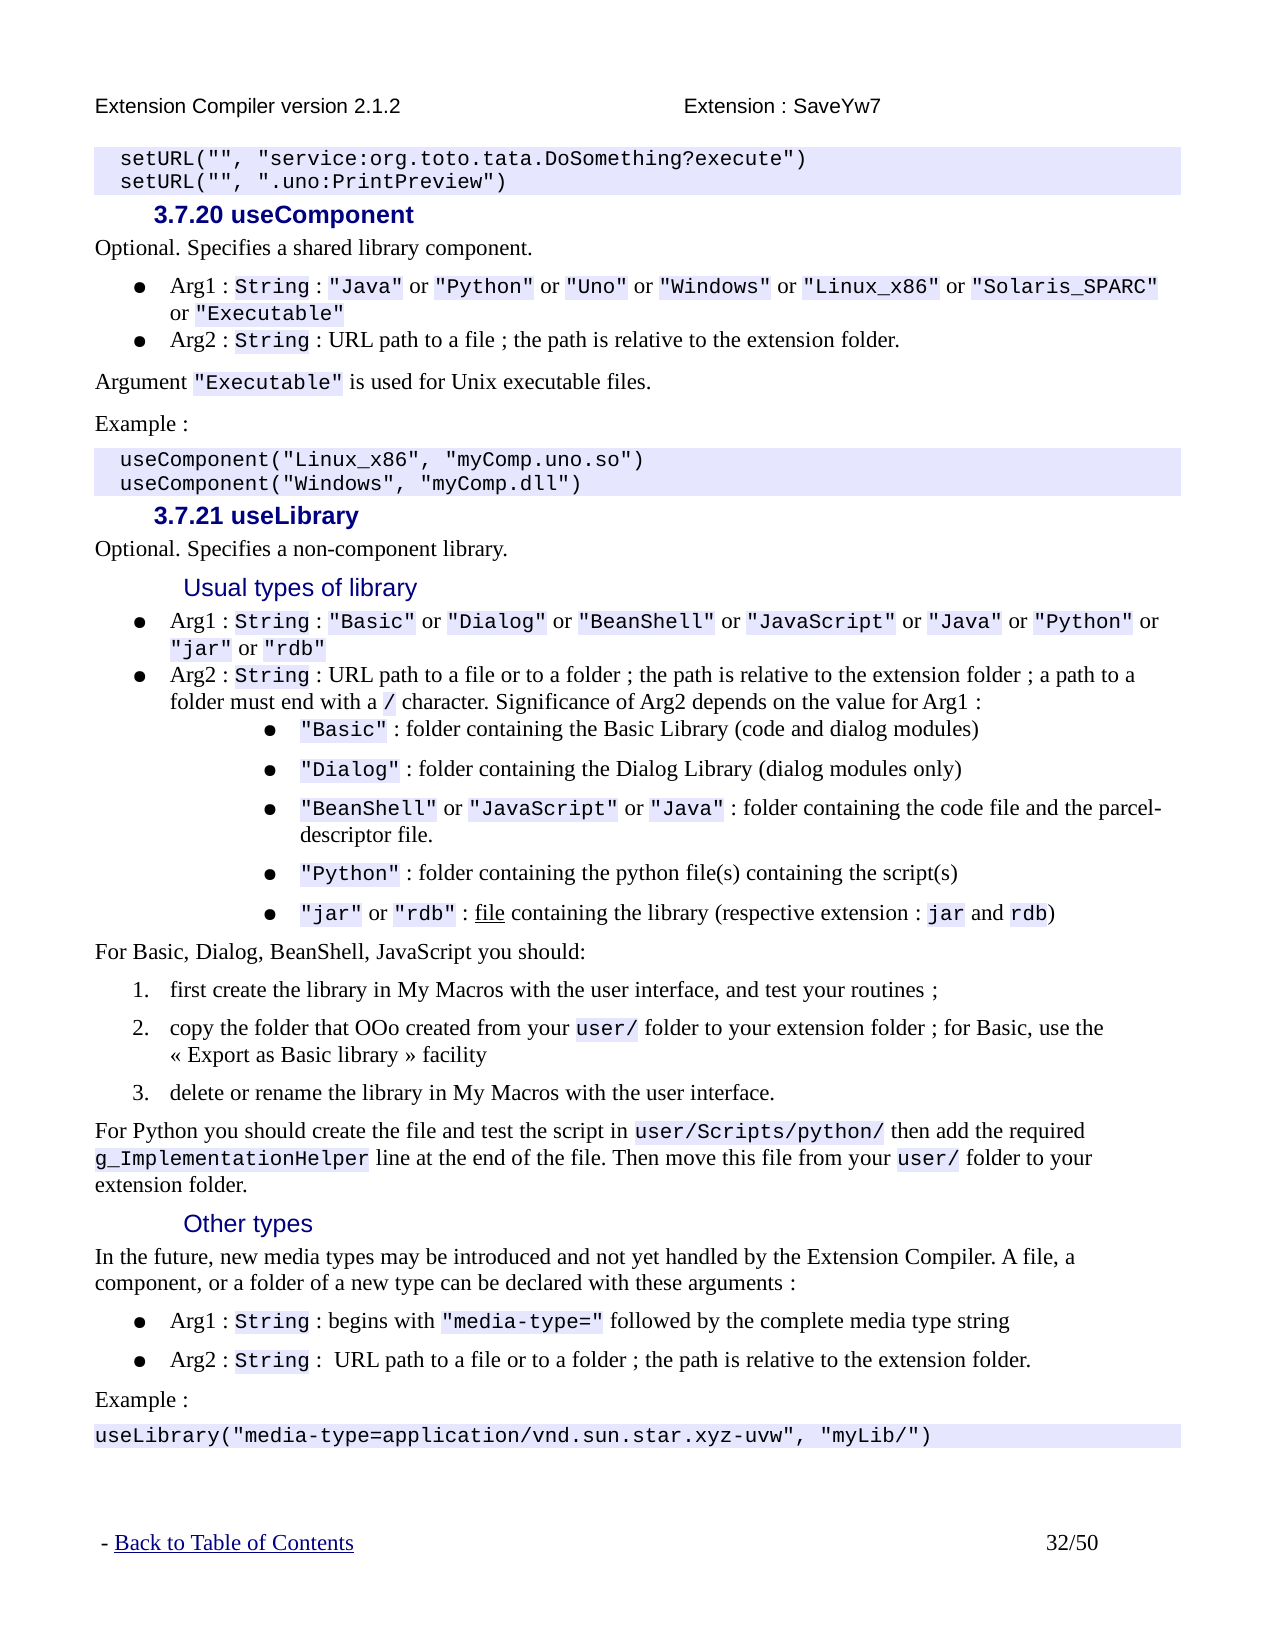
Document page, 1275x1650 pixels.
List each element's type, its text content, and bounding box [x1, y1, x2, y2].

text useComponent("Linux_x86", "myComp.uno.so") [94, 448, 1181, 472]
list "Dialog" : folder containing the Dialog Library (dialog modules only) [262, 756, 1181, 783]
list delete or rename the library in My Macros with the user interface. [132, 1080, 1181, 1106]
text In the future, new media types may be introduced and not yet handled by the Extension Compiler. A file, a component, or a folder of a new type can be declared with these arguments : [94, 1244, 1181, 1295]
list Arg2 : String : URL path to a file or to a folder ; the path is relative to the extension folder ; a path to a folder must end with a / character. Significance of Arg2 depends on the value for Arg1 : [132, 662, 1181, 716]
text useLibrary("media-type=application/vnd.sun.star.xyz-uvw", "myLib/") [94, 1424, 1181, 1448]
list first create the library in My Macros with the user interface, and test your routines ; [132, 977, 1181, 1003]
text Example : [94, 410, 1181, 436]
text Argument "Executable" is used for Unix executable files. [94, 369, 1181, 396]
list Arg1 : String : "Basic" or "Dialog" or "BeanShell" or "JavaScript" or "Java" or "Python" or "jar" or "rdb" [132, 608, 1181, 662]
subtitle useComponent [153, 201, 1181, 229]
text useComponent("Windows", "myComp.dll") [94, 472, 1181, 496]
subtitle Usual types of library [183, 574, 1181, 602]
text Optional. Specifies a shared library component. [94, 235, 1181, 261]
list "Python" : folder containing the python file(s) containing the script(s) [262, 860, 1181, 887]
text setURL("", ".uno:PrintPreview") [94, 171, 1181, 195]
list "Basic" : folder containing the Basic Library (code and dialog modules) [262, 716, 1181, 743]
list Arg1 : String : "Java" or "Python" or "Uno" or "Windows" or "Linux_x86" or "Solaris_SPARC" or "Executable" [132, 273, 1181, 327]
subtitle useLibrary [153, 502, 1181, 530]
text setURL("", "service:org.toto.tata.DoSomething?execute") [94, 147, 1181, 171]
list copy the folder that OOo created from your user/ folder to your extension folder ; for Basic, use the « Export as Basic library » facility [132, 1015, 1181, 1068]
text For Python you should create the file and test the script in user/Scripts/python/ then add the required g_ImplementationHelper line at the end of the file. Then move this file from your user/ folder to your extension folder. [94, 1118, 1181, 1198]
text Example : [94, 1387, 1181, 1412]
list Arg2 : String : URL path to a file ; the path is relative to the extension folder. [132, 327, 1181, 354]
list Arg2 : String : URL path to a file or to a folder ; the path is relative to the extension folder. [132, 1347, 1181, 1374]
text Optional. Specifies a non-component library. [94, 536, 1181, 562]
text For Basic, Dialog, BeanShell, JavaScript you should: [94, 939, 1181, 964]
subtitle Other types [183, 1210, 1181, 1238]
list Arg1 : String : begins with "media-type=" followed by the complete media type string [132, 1308, 1181, 1334]
list "jar" or "rdb" : file containing the library (respective extension : jar and rdb) [262, 899, 1181, 927]
list "BeanShell" or "JavaScript" or "Java" : folder containing the code file and the parcel-descriptor file. [262, 795, 1181, 848]
